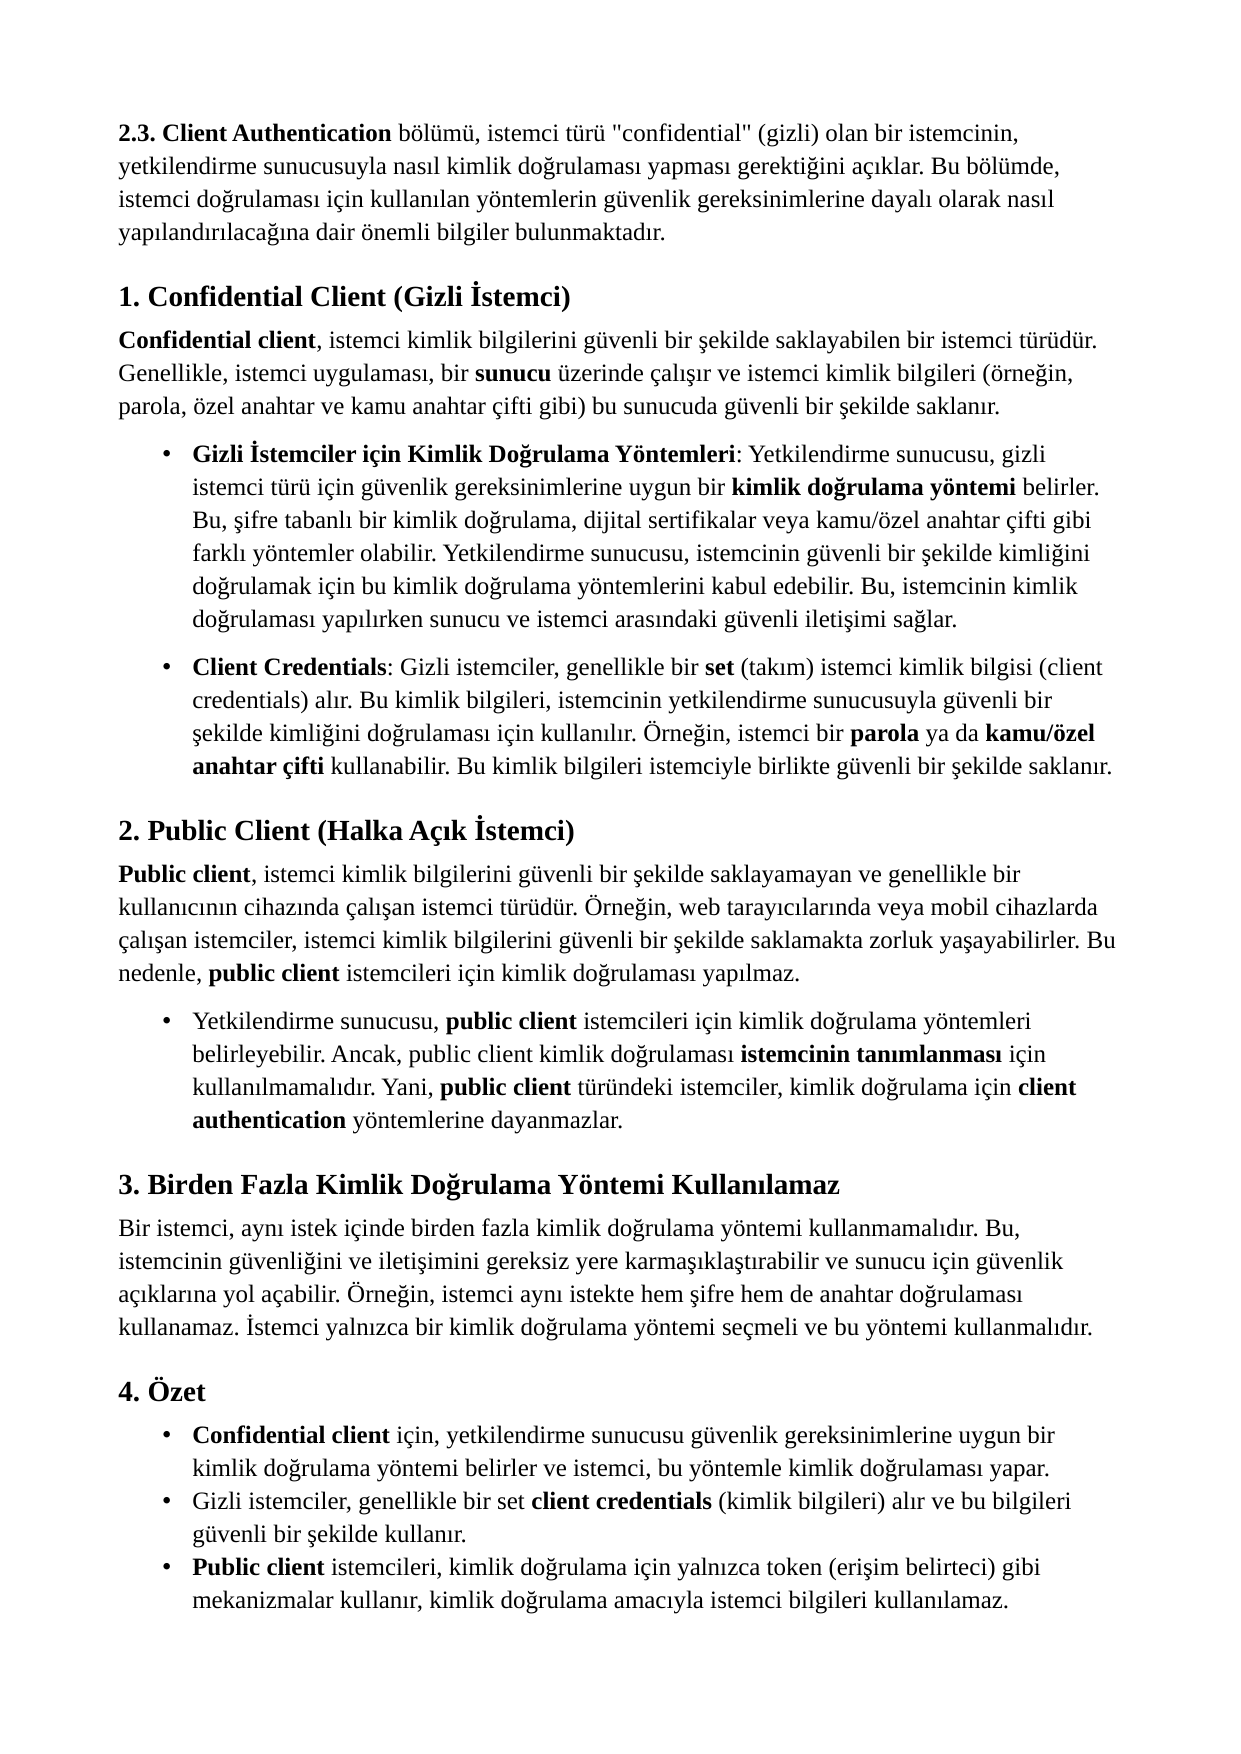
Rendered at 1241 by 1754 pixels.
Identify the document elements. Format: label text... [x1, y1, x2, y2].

text Confidential client, istemci kimlik bilgilerini güvenli bir şekilde saklayabilen bir istemci türüdür. Genellikle, istemci uygulaması, bir sunucu üzerinde çalışır ve istemci kimlik bilgileri (örneğin, parola, özel anahtar ve kamu anahtar çifti gibi) bu sunucuda güvenli bir şekilde saklanır. [118, 325, 1122, 420]
list Gizli istemciler, genellikle bir set client credentials (kimlik bilgileri) alır ve bu bilgileri güvenli bir şekilde kullanır. [162, 1486, 1122, 1548]
list Gizli İstemciler için Kimlik Doğrulama Yöntemleri: Yetkilendirme sunucusu, gizli istemci türü için güvenlik gereksinimlerine uygun bir kimlik doğrulama yöntemi belirler. Bu, şifre tabanlı bir kimlik doğrulama, dijital sertifikalar veya kamu/özel anahtar çifti gibi farklı yöntemler olabilir. Yetkilendirme sunucusu, istemcinin güvenli bir şekilde kimliğini doğrulamak için bu kimlik doğrulama yöntemlerini kabul edebilir. Bu, istemcinin kimlik doğrulaması yapılırken sunucu ve istemci arasındaki güvenli iletişimi sağlar. [162, 439, 1122, 633]
text Bir istemci, aynı istek içinde birden fazla kimlik doğrulama yöntemi kullanmamalıdır. Bu, istemcinin güvenliğini ve iletişimini gereksiz yere karmaşıklaştırabilir ve sunucu için güvenlik açıklarına yol açabilir. Örneğin, istemci aynı istekte hem şifre hem de anahtar doğrulaması kullanamaz. İstemci yalnızca bir kimlik doğrulama yöntemi seçmeli ve bu yöntemi kullanmalıdır. [118, 1213, 1122, 1341]
text Public client, istemci kimlik bilgilerini güvenli bir şekilde saklayamayan ve genellikle bir kullanıcının cihazında çalışan istemci türüdür. Örneğin, web tarayıcılarında veya mobil cihazlarda çalışan istemciler, istemci kimlik bilgilerini güvenli bir şekilde saklamakta zorluk yaşayabilirler. Bu nedenle, public client istemcileri için kimlik doğrulaması yapılmaz. [118, 859, 1122, 987]
list Public client istemcileri, kimlik doğrulama için yalnızca token (erişim belirteci) gibi mekanizmalar kullanır, kimlik doğrulama amacıyla istemci bilgileri kullanılamaz. [162, 1552, 1122, 1614]
subtitle 3. Birden Fazla Kimlik Doğrulama Yöntemi Kullanılamaz [118, 1167, 1122, 1201]
subtitle 4. Özet [118, 1374, 1122, 1408]
subtitle 1. Confidential Client (Gizli İstemci) [118, 279, 1122, 313]
subtitle 2. Public Client (Halka Açık İstemci) [118, 813, 1122, 847]
list Yetkilendirme sunucusu, public client istemcileri için kimlik doğrulama yöntemleri belirleyebilir. Ancak, public client kimlik doğrulaması istemcinin tanımlanması için kullanılmamalıdır. Yani, public client türündeki istemciler, kimlik doğrulama için client authentication yöntemlerine dayanmazlar. [162, 1006, 1122, 1133]
list Client Credentials: Gizli istemciler, genellikle bir set (takım) istemci kimlik bilgisi (client credentials) alır. Bu kimlik bilgileri, istemcinin yetkilendirme sunucusuyla güvenli bir şekilde kimliğini doğrulaması için kullanılır. Örneğin, istemci bir parola ya da kamu/özel anahtar çifti kullanabilir. Bu kimlik bilgileri istemciyle birlikte güvenli bir şekilde saklanır. [162, 652, 1122, 779]
text 2.3. Client Authentication bölümü, istemci türü "confidential" (gizli) olan bir istemcinin, yetkilendirme sunucusuyla nasıl kimlik doğrulaması yapması gerektiğini açıklar. Bu bölümde, istemci doğrulaması için kullanılan yöntemlerin güvenlik gereksinimlerine dayalı olarak nasıl yapılandırılacağına dair önemli bilgiler bulunmaktadır. [118, 118, 1122, 246]
list Confidential client için, yetkilendirme sunucusu güvenlik gereksinimlerine uygun bir kimlik doğrulama yöntemi belirler ve istemci, bu yöntemle kimlik doğrulaması yapar. [162, 1420, 1122, 1482]
